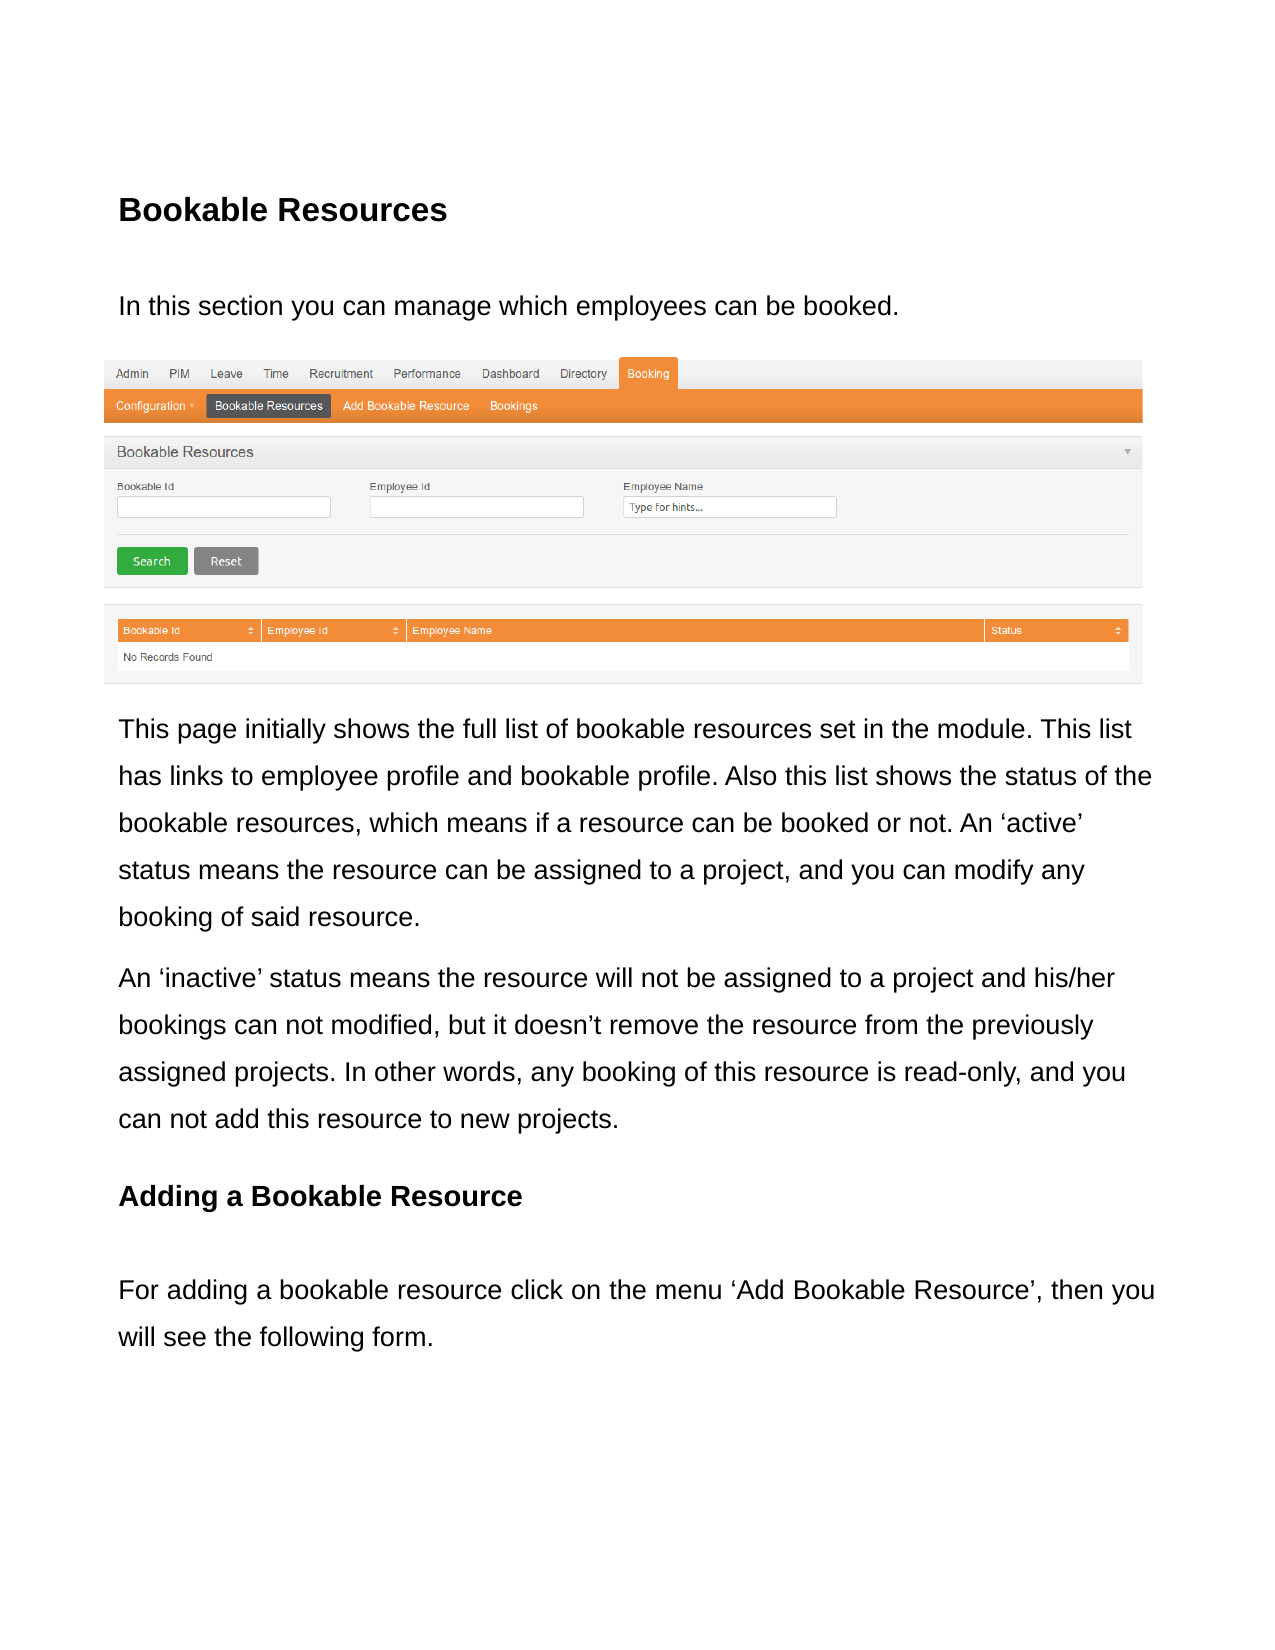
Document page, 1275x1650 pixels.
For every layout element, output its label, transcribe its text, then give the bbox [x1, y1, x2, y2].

text An ‘inactive’ status means the resource will not be assigned to a project and his/her bookings can not modified, but it doesn’t remove the resource from the previously assigned projects. In other words, any booking of this resource is read-only, and you can not add this resource to new projects. [118, 962, 1157, 1134]
text This page initially shows the full list of bookable resources set in the module. This list has links to employee profile and bookable profile. Also this list shows the status of the bookable resources, which means if a resource can be booked or not. An ‘active’ status means the resource can be assigned to a project, and you can modify any booking of said resource. [118, 713, 1157, 932]
text For adding a bookable resource click on the menu ‘Add Bookable Resource’, then you will see the following form. [118, 1274, 1157, 1352]
subtitle Adding a Bookable Resource [118, 1179, 1157, 1213]
subtitle Bookable Resources [118, 190, 1157, 228]
picture [104, 357, 1143, 685]
text In this section you can manage which employees can be booked. [118, 290, 1157, 321]
